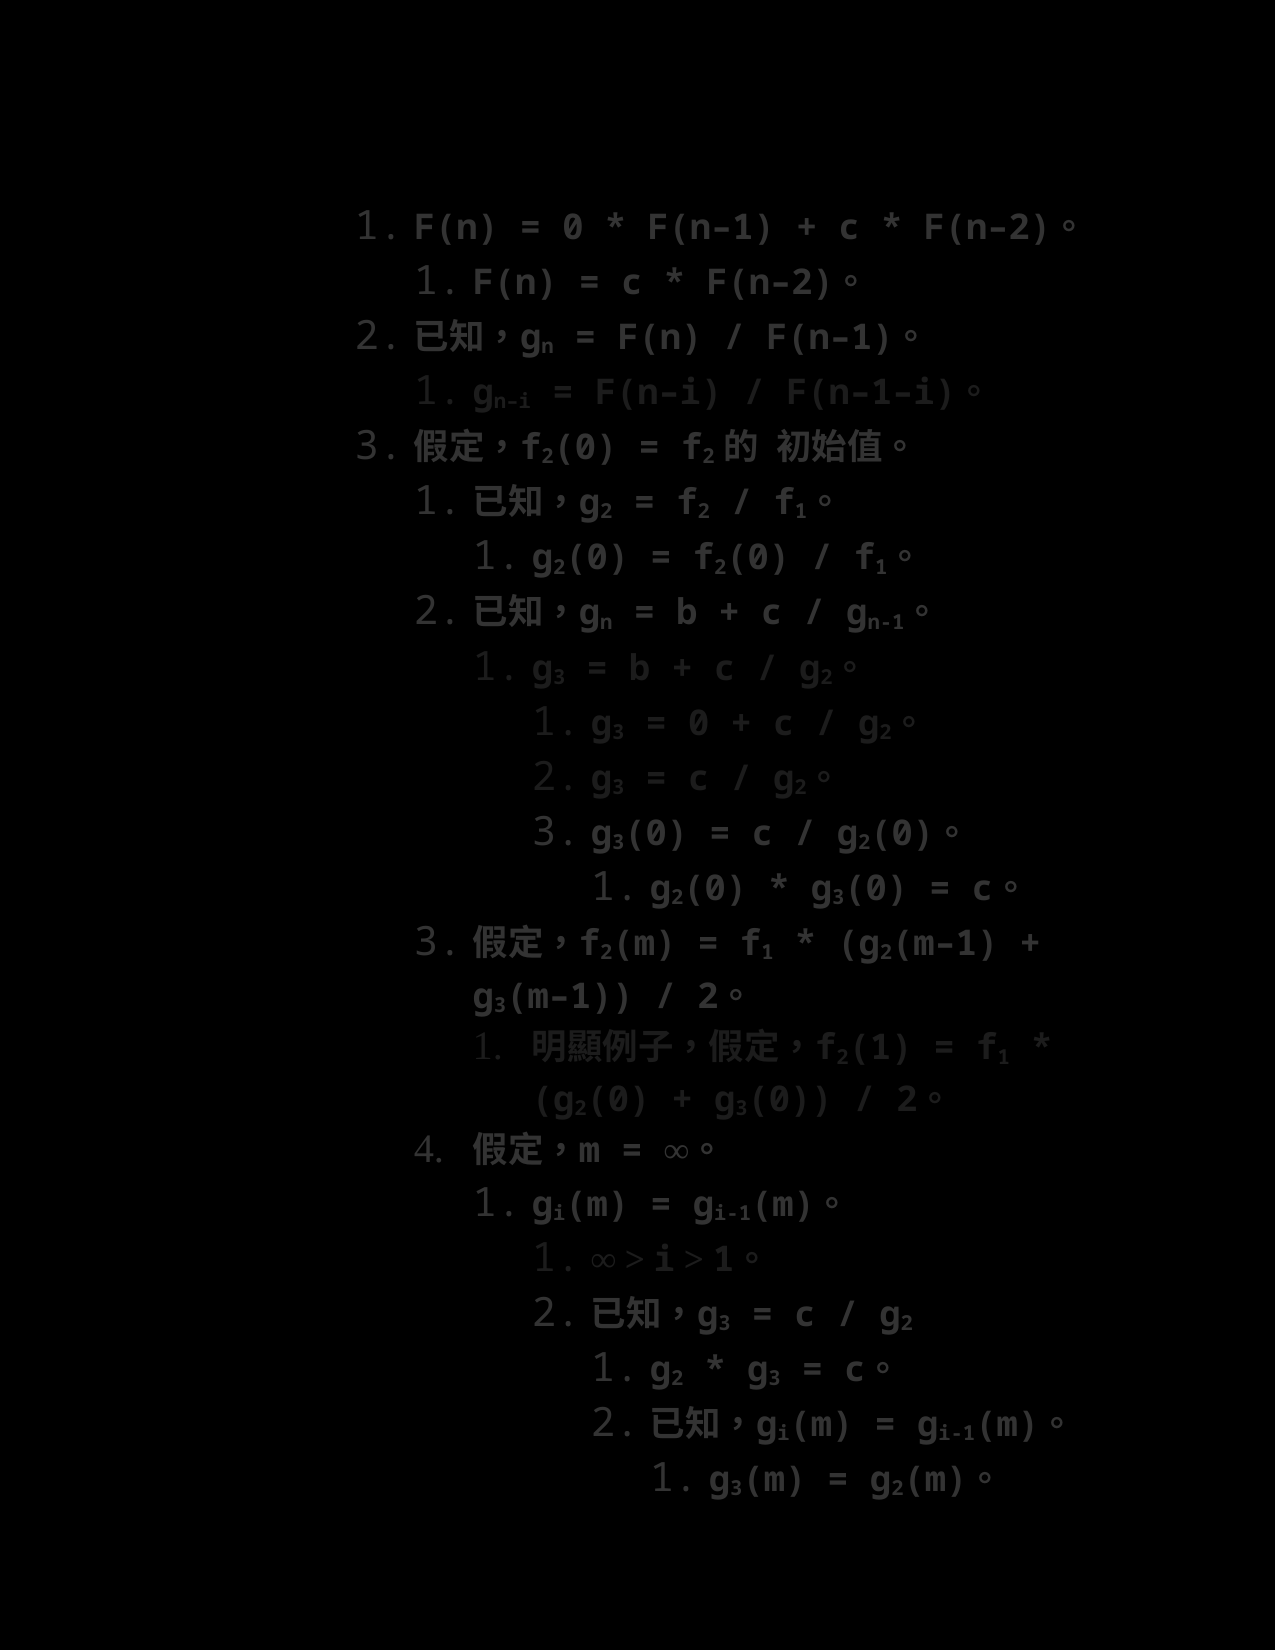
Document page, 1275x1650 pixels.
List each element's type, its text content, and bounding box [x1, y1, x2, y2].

list g3 = 0 + c / g2。 [532, 692, 1157, 747]
list g2(0) = f2(0) / f1。 [472, 526, 1157, 582]
list g2 * g3 = c。 [591, 1338, 1157, 1393]
list 已知，g2 = f2 / f1。 [413, 471, 1157, 526]
list 明顯例子，假定，f2(1) = f1 * (g2(0) + g3(0)) / 2。 [472, 1019, 1157, 1121]
list g3(0) = c / g2(0)。 [532, 802, 1157, 857]
list g3 = c / g2。 [532, 747, 1157, 802]
list 假定，f2(m) = f1 * (g2(m–1) + g3(m–1)) / 2。 [413, 912, 1157, 1019]
list g3 = b + c / g2。 [472, 637, 1157, 692]
list 已知，gi(m) = gi-1(m)。 [591, 1393, 1157, 1448]
list F(n) = c * F(n–2)。 [413, 251, 1157, 306]
list 已知，gn = b + c / gn-1。 [413, 582, 1157, 637]
list 假定，f2(0) = f2 的 初始值。 [354, 416, 1157, 471]
list gn–i = F(n–i) / F(n–1–i)。 [413, 361, 1157, 416]
list g3(m) = g2(m)。 [649, 1448, 1157, 1503]
list F(n) = 0 * F(n–1) + c * F(n–2)。 [354, 196, 1157, 251]
list gi(m) = gi-1(m)。 [472, 1173, 1157, 1228]
list g2(0) * g3(0) = c。 [591, 857, 1157, 912]
list 假定，m = ∞。 [413, 1121, 1157, 1173]
list 已知，gn = F(n) / F(n–1)。 [354, 306, 1157, 361]
list ∞ > i > 1。 [532, 1228, 1157, 1283]
list 已知，g3 = c / g2 [532, 1283, 1157, 1338]
